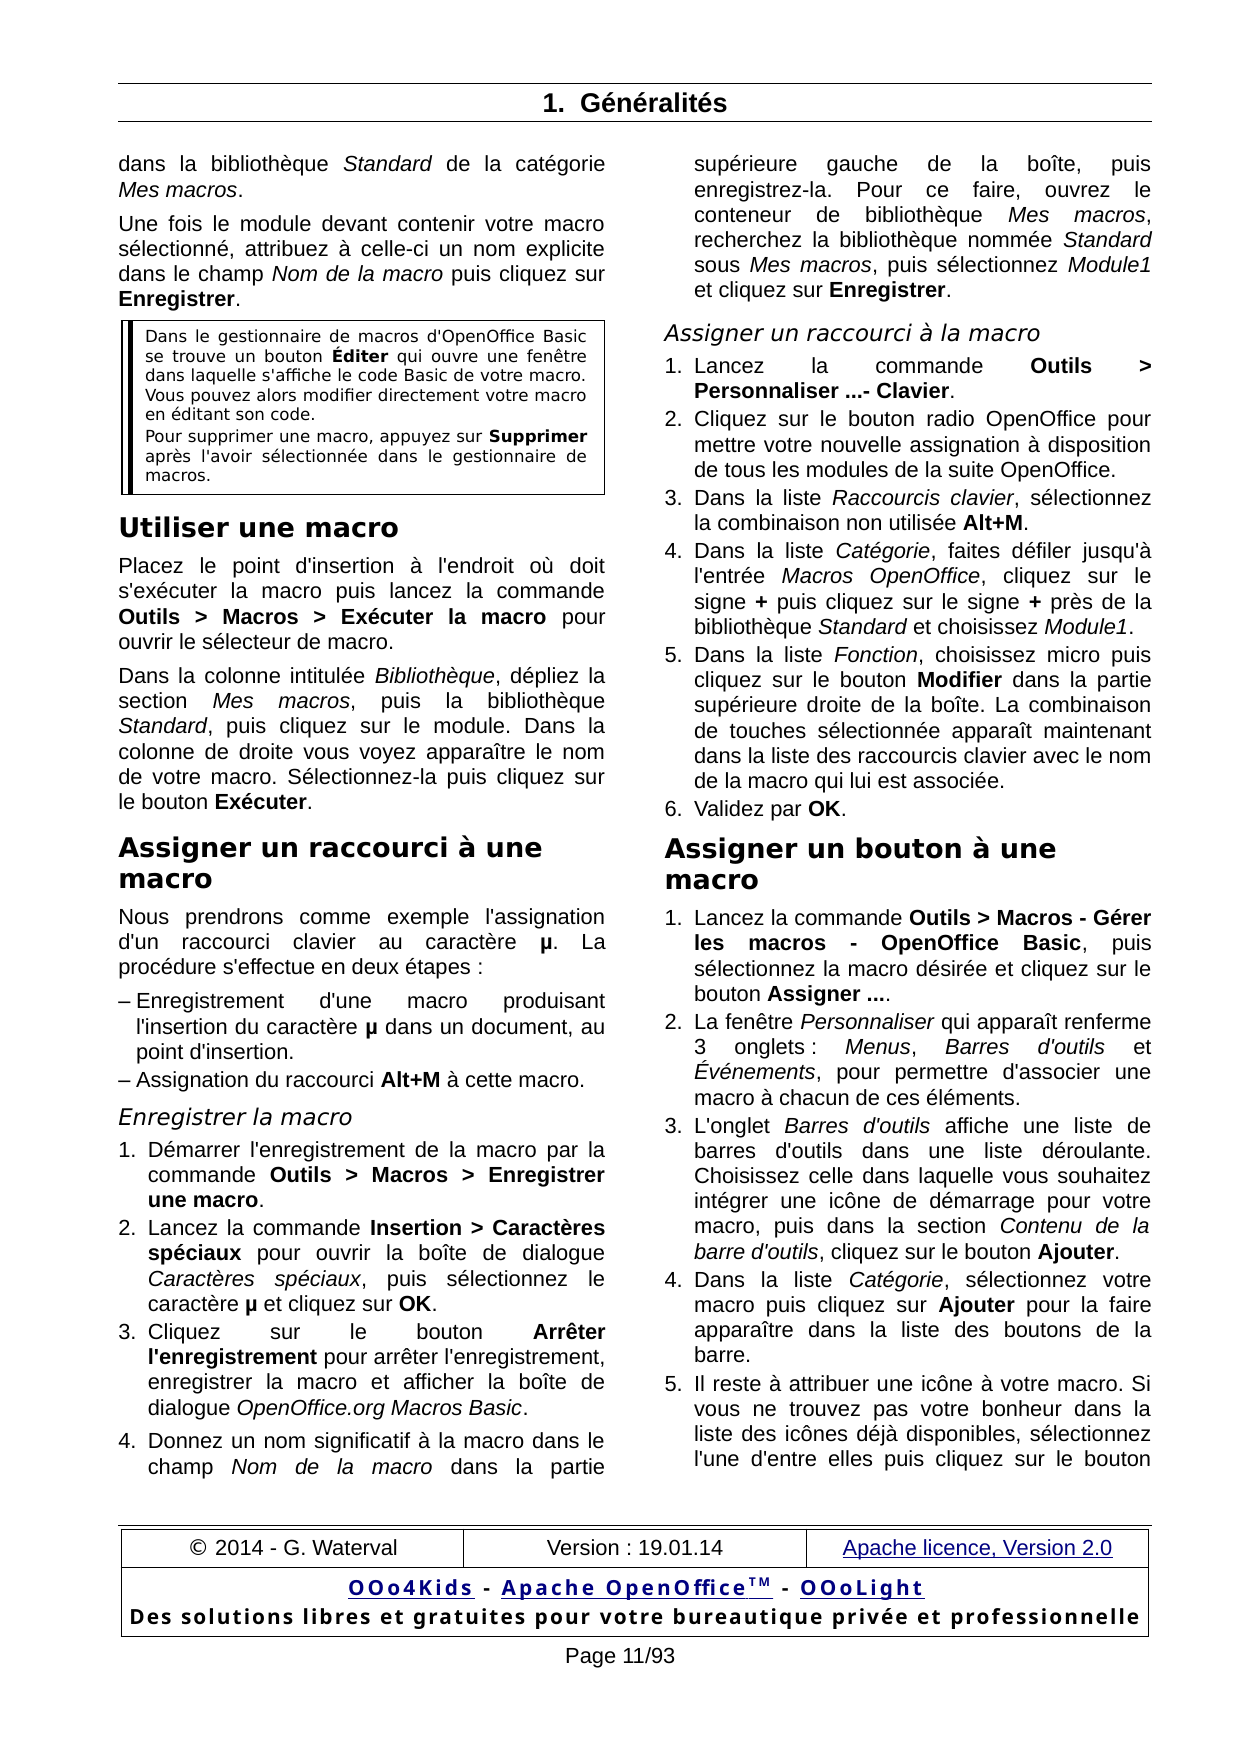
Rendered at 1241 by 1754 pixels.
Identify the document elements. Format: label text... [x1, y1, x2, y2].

list Dans la liste Fonction, choisissez micro puis cliquez sur le bouton Modifier dans la partie supérieure droite de la boîte. La combinaison de touches sélectionnée apparaît maintenant dans la liste des raccourcis clavier avec le nom de la macro qui lui est associée. [664, 642, 1152, 793]
list Cliquez sur le bouton radio OpenOffice pour mettre votre nouvelle assignation à disposition de tous les modules de la suite OpenOffice. [664, 406, 1152, 482]
subtitle Assigner un raccourci à une macro [118, 832, 605, 895]
text Nous prendrons comme exemple l'assignation d'un raccourci clavier au caractère µ. La procédure s'effectue en deux étapes : [118, 904, 605, 979]
subtitle Enregistrer la macro [118, 1104, 605, 1131]
list Il reste à attribuer une icône à votre macro. Si vous ne trouvez pas votre bonheur dans la liste des icônes déjà disponibles, sélectionnez l'une d'entre elles puis cliquez sur le bouton [664, 1370, 1152, 1471]
text Une fois le module devant contenir votre macro sélectionné, attribuez à celle-ci un nom explicite dans le champ Nom de la macro puis cliquez sur Enregistrer. [118, 211, 605, 311]
subtitle Assigner un bouton à une macro [664, 833, 1152, 896]
list supérieure gauche de la boîte, puis enregistrez-la. Pour ce faire, ouvrez le conteneur de bibliothèque Mes macros, recherchez la bibliothèque nommée Standard sous Mes macros, puis sélectionnez Module1 et cliquez sur Enregistrer. [664, 151, 1152, 303]
list La fenêtre Personnaliser qui apparaît renferme 3 onglets : Menus, Barres d'outils et Événements, pour permettre d'associer une macro à chacun de ces éléments. [664, 1009, 1152, 1109]
list Donnez un nom significatif à la macro dans le champ Nom de la macro dans la partie [118, 1428, 605, 1479]
list L'onglet Barres d'outils affiche une liste de barres d'outils dans une liste déroulante. Choisissez celle dans laquelle vous souhaitez intégrer une icône de démarrage pour votre macro, puis dans la section Contenu de la barre d'outils, cliquez sur le bouton Ajouter. [664, 1112, 1152, 1264]
subtitle Utiliser une macro [118, 513, 605, 544]
subtitle Assigner un raccourci à la macro [664, 320, 1152, 347]
list Lancez la commande Outils > Personnaliser ...- Clavier. [664, 353, 1152, 403]
list Démarrer l'enregistrement de la macro par la commande Outils > Macros > Enregistrer une macro. [118, 1136, 605, 1212]
list Dans la liste Catégorie, faites défiler jusqu'à l'entrée Macros OpenOffice, cliquez sur le signe + puis cliquez sur le signe + près de la bibliothèque Standard et choisissez Module1. [664, 538, 1152, 639]
table_header Dans le gestionnaire de macros d'OpenOffice Basic se trouve un bouton Éditer qui ouvre une fenêtre dans laquelle s'affiche le code Basic de votre macro. Vous pouvez alors modifier directement votre macro en éditant son code. Pour supprimer une macro, appuyez sur Supprimer après l'avoir sélectionnée dans le gestionnaire de macros. [133, 321, 604, 494]
text Placez le point d'insertion à l'endroit où doit s'exécuter la macro puis lancez la commande Outils > Macros > Exécuter la macro pour ouvrir le sélecteur de macro. [118, 553, 605, 654]
list Lancez la commande Outils > Macros - Gérer les macros - OpenOffice Basic, puis sélectionnez la macro désirée et cliquez sur le bouton Assigner .... [664, 905, 1152, 1006]
list Dans la liste Catégorie, sélectionnez votre macro puis cliquez sur Ajouter pour la faire apparaître dans la liste des boutons de la barre. [664, 1267, 1152, 1367]
text Dans la colonne intitulée Bibliothèque, dépliez la section Mes macros, puis la bibliothèque Standard, puis cliquez sur le module. Dans la colonne de droite vous voyez apparaître le nom de votre macro. Sélectionnez-la puis cliquez sur le bouton Exécuter. [118, 663, 605, 814]
list Assignation du raccourci Alt+M à cette macro. [118, 1067, 605, 1092]
text dans la bibliothèque Standard de la catégorie Mes macros. [118, 151, 605, 202]
list Enregistrement d'une macro produisant l'insertion du caractère µ dans un document, au point d'insertion. [118, 988, 605, 1064]
list Cliquez sur le bouton Arrêter l'enregistrement pour arrêter l'enregistrement, enregistrer la macro et afficher la boîte de dialogue OpenOffice.org Macros Basic. [118, 1319, 605, 1419]
list Lancez la commande Insertion > Caractères spéciaux pour ouvrir la boîte de dialogue Caractères spéciaux, puis sélectionnez le caractère µ et cliquez sur OK. [118, 1215, 605, 1316]
list Validez par OK. [664, 796, 1152, 821]
list Dans la liste Raccourcis clavier, sélectionnez la combinaison non utilisée Alt+M. [664, 485, 1152, 535]
